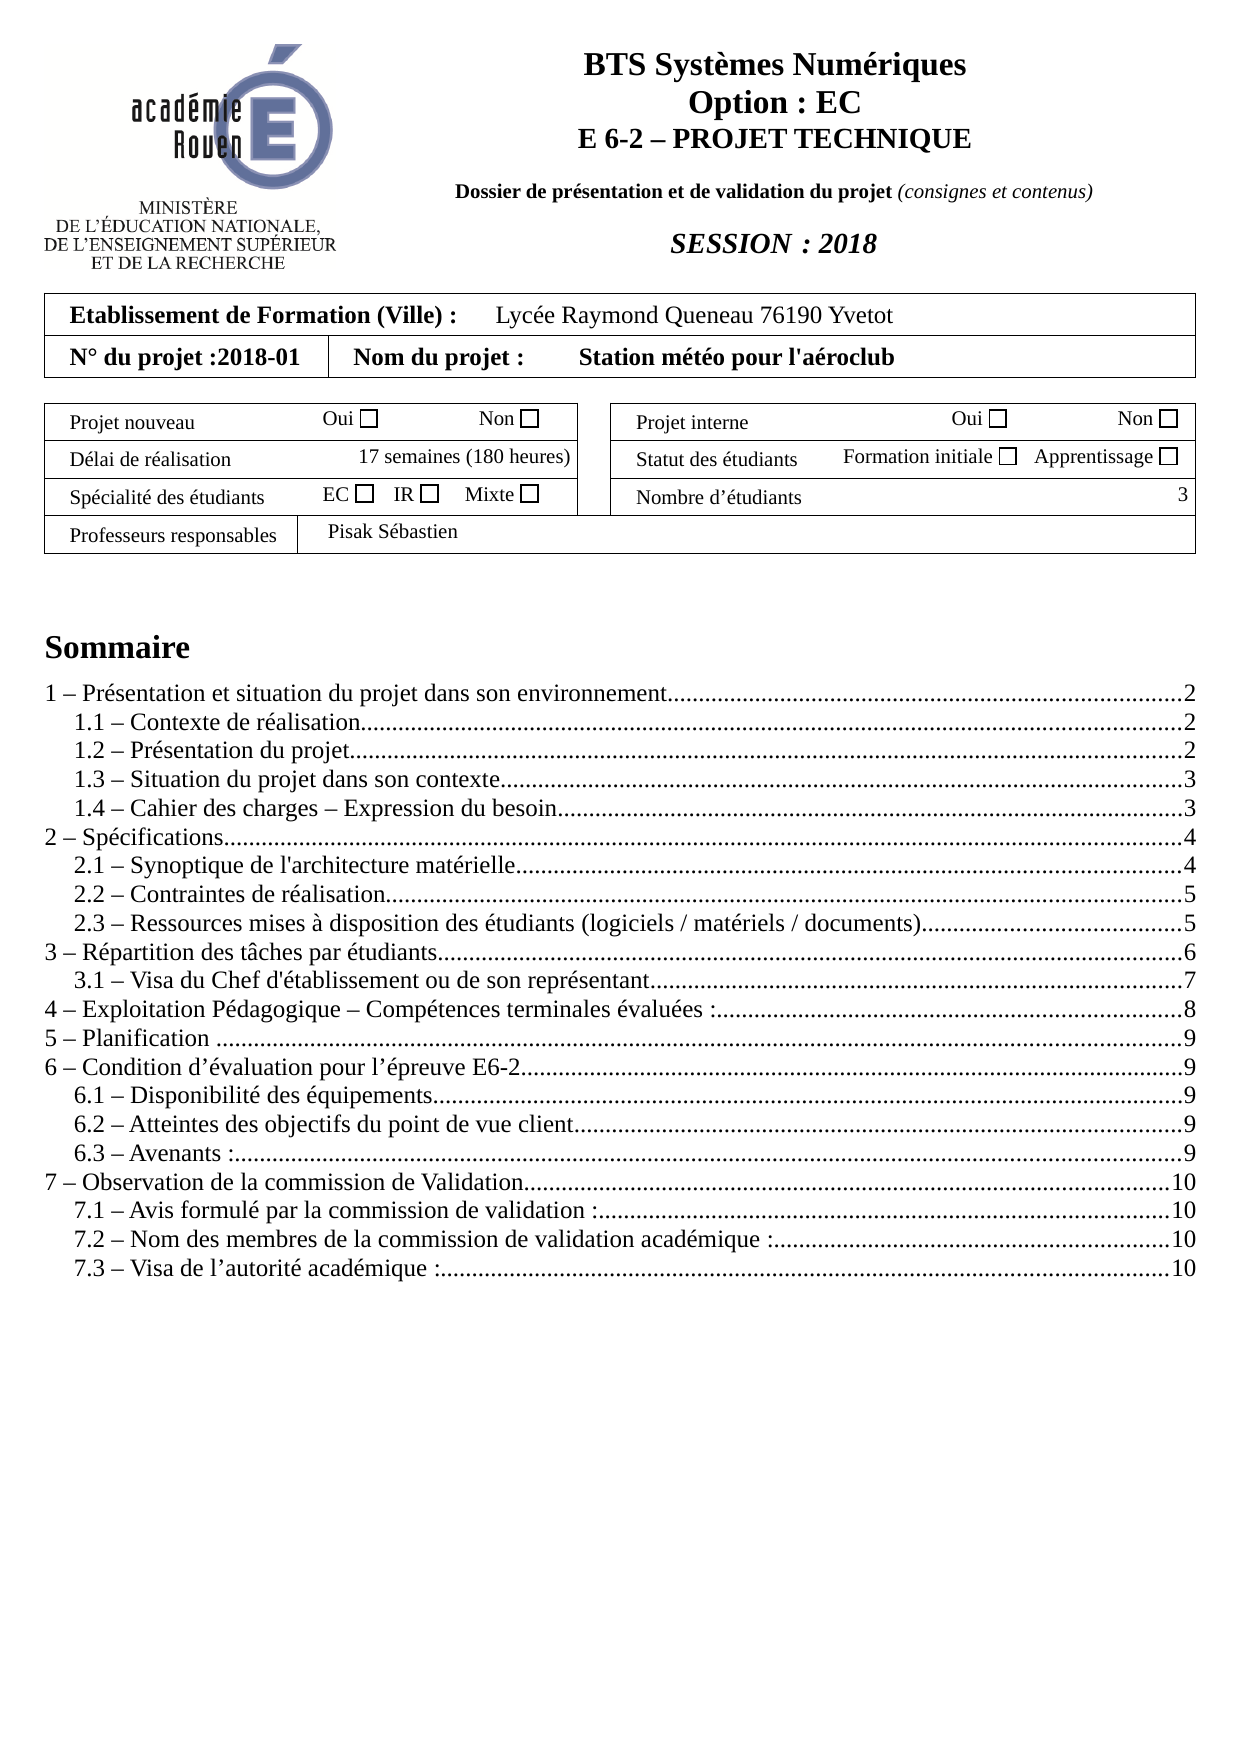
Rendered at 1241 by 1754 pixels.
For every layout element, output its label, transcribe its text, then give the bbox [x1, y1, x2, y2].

table_cell Nombre d’étudiants [611, 479, 818, 515]
text 6.1 – Disponibilité des équipements 9 [74, 1080, 1196, 1109]
table_cell Délai de réalisation [45, 441, 297, 478]
table_header Etablissement de Formation (Ville) : Lycée Raymond Queneau 76190 Yvetot [45, 294, 1195, 335]
table_header Projet nouveau [45, 404, 297, 440]
table_cell [818, 516, 1195, 553]
table_header Oui Non [818, 404, 1195, 440]
text 1.4 – Cahier des charges – Expression du besoin 3 [74, 793, 1196, 822]
text 6 – Condition d’évaluation pour l’épreuve E6-2 9 [44, 1052, 1196, 1080]
table_cell N° du projet :2018-01 [45, 336, 328, 377]
text 6.3 – Avenants : 9 [74, 1138, 1196, 1167]
table_cell [578, 440, 610, 478]
table_cell Spécialité des étudiants [45, 479, 297, 515]
text 3 – Répartition des tâches par étudiants 6 [44, 937, 1196, 965]
table_cell [578, 478, 610, 515]
text 1.3 – Situation du projet dans son contexte 3 [74, 764, 1196, 793]
table_header Oui Non [298, 404, 577, 440]
table_header [578, 403, 610, 440]
table_cell Nom du projet : Station météo pour l'aéroclub [329, 336, 1195, 377]
table_cell Pisak Sébastien [298, 516, 578, 553]
table_cell 3 [818, 479, 1195, 515]
text 1.1 – Contexte de réalisation 2 [74, 707, 1196, 735]
table_cell Professeurs responsables [45, 516, 297, 553]
text 2.2 – Contraintes de réalisation 5 [74, 879, 1196, 908]
text 6.2 – Atteintes des objectifs du point de vue client 9 [74, 1109, 1196, 1138]
text 4 – Exploitation Pédagogique – Compétences terminales évaluées : 8 [44, 994, 1196, 1023]
table_cell Statut des étudiants [611, 441, 818, 478]
table_cell 17 semaines (180 heures) [298, 441, 577, 478]
text 7.3 – Visa de l’autorité académique : 10 [74, 1253, 1196, 1282]
text 2.3 – Ressources mises à disposition des étudiants (logiciels / matériels / documents) 5 [74, 908, 1196, 937]
text 7.1 – Avis formulé par la commission de validation : 10 [74, 1195, 1196, 1224]
table_cell [611, 516, 818, 553]
text BTS Systèmes Numériques [337, 44, 1196, 83]
text 2.1 – Synoptique de l'architecture matérielle 4 [74, 850, 1196, 879]
table_cell Formation initiale Apprentissage [818, 441, 1195, 478]
table_cell EC IR Mixte [298, 479, 577, 515]
text 3.1 – Visa du Chef d'établissement ou de son représentant 7 [74, 965, 1196, 994]
text Dossier de présentation et de validation du projet (consignes et contenus) [337, 178, 1196, 203]
text 5 – Planification 9 [44, 1023, 1196, 1052]
text 7.2 – Nom des membres de la commission de validation académique : 10 [74, 1224, 1196, 1253]
table_header Projet interne [611, 404, 818, 440]
text Option : EC [337, 83, 1196, 121]
text 2 – Spécifications 4 [44, 822, 1196, 850]
subtitle Sommaire [44, 627, 1196, 665]
text SESSION : 2018 [337, 227, 1196, 260]
text 1 – Présentation et situation du projet dans son environnement 2 [44, 678, 1196, 707]
text 1.2 – Présentation du projet 2 [74, 735, 1196, 764]
text E 6-2 – PROJET TECHNIQUE [337, 121, 1196, 154]
text 7 – Observation de la commission de Validation 10 [44, 1167, 1196, 1195]
table_cell [578, 516, 611, 553]
